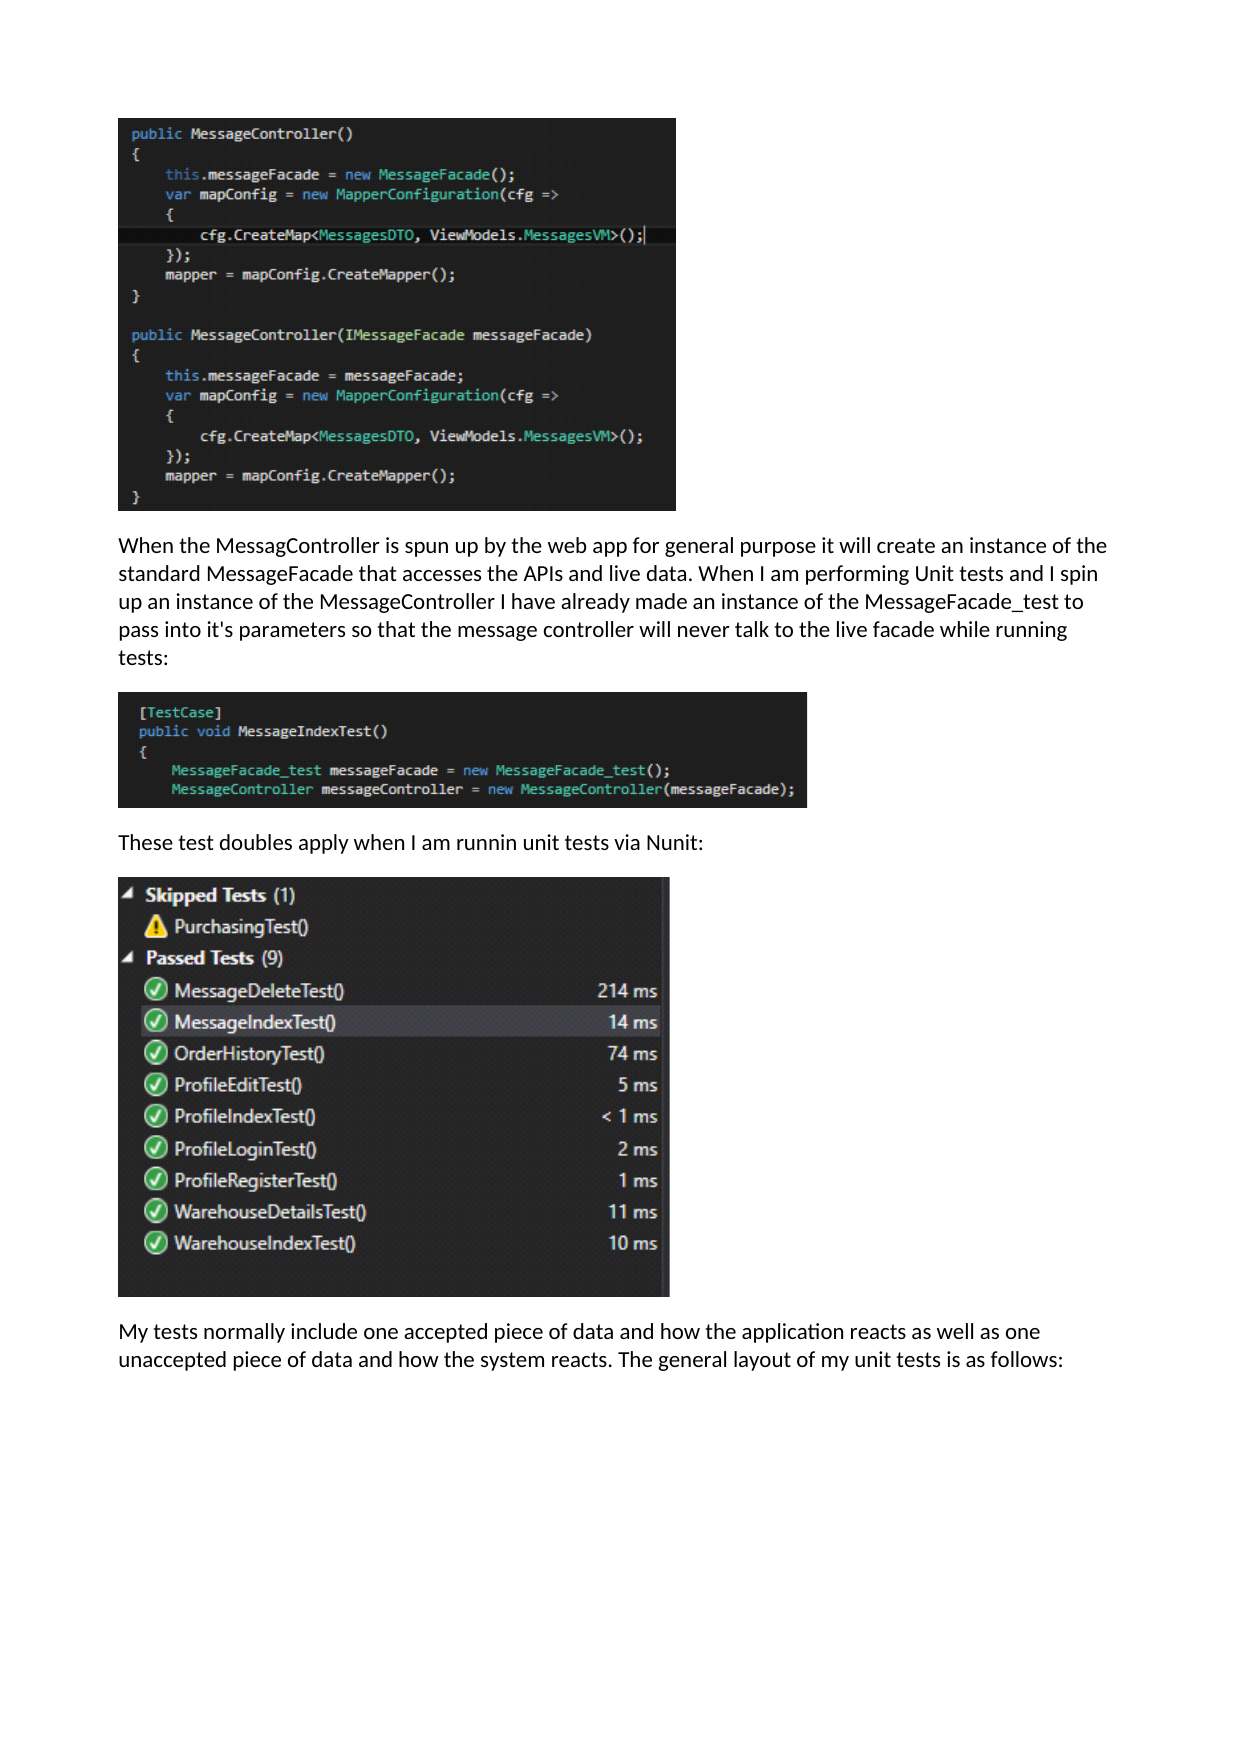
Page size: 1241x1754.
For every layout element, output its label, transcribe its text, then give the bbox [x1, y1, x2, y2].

text When the MessagController is spun up by the web app for general purpose it will create an instance of the standard MessageFacade that accesses the APIs and live data. When I am performing Unit tests and I spin up an instance of the MessageController I have already made an instance of the MessageFacade_test to pass into it's parameters so that the message controller will never talk to the live facade while running tests: [118, 531, 1122, 671]
text My tests normally include one accepted piece of data and how the application reacts as well as one unaccepted piece of data and how the system reacts. The general layout of my unit tests is as follows: [118, 1317, 1122, 1373]
text These test doubles apply when I am runnin unit tests via Nunit: [118, 828, 1122, 857]
